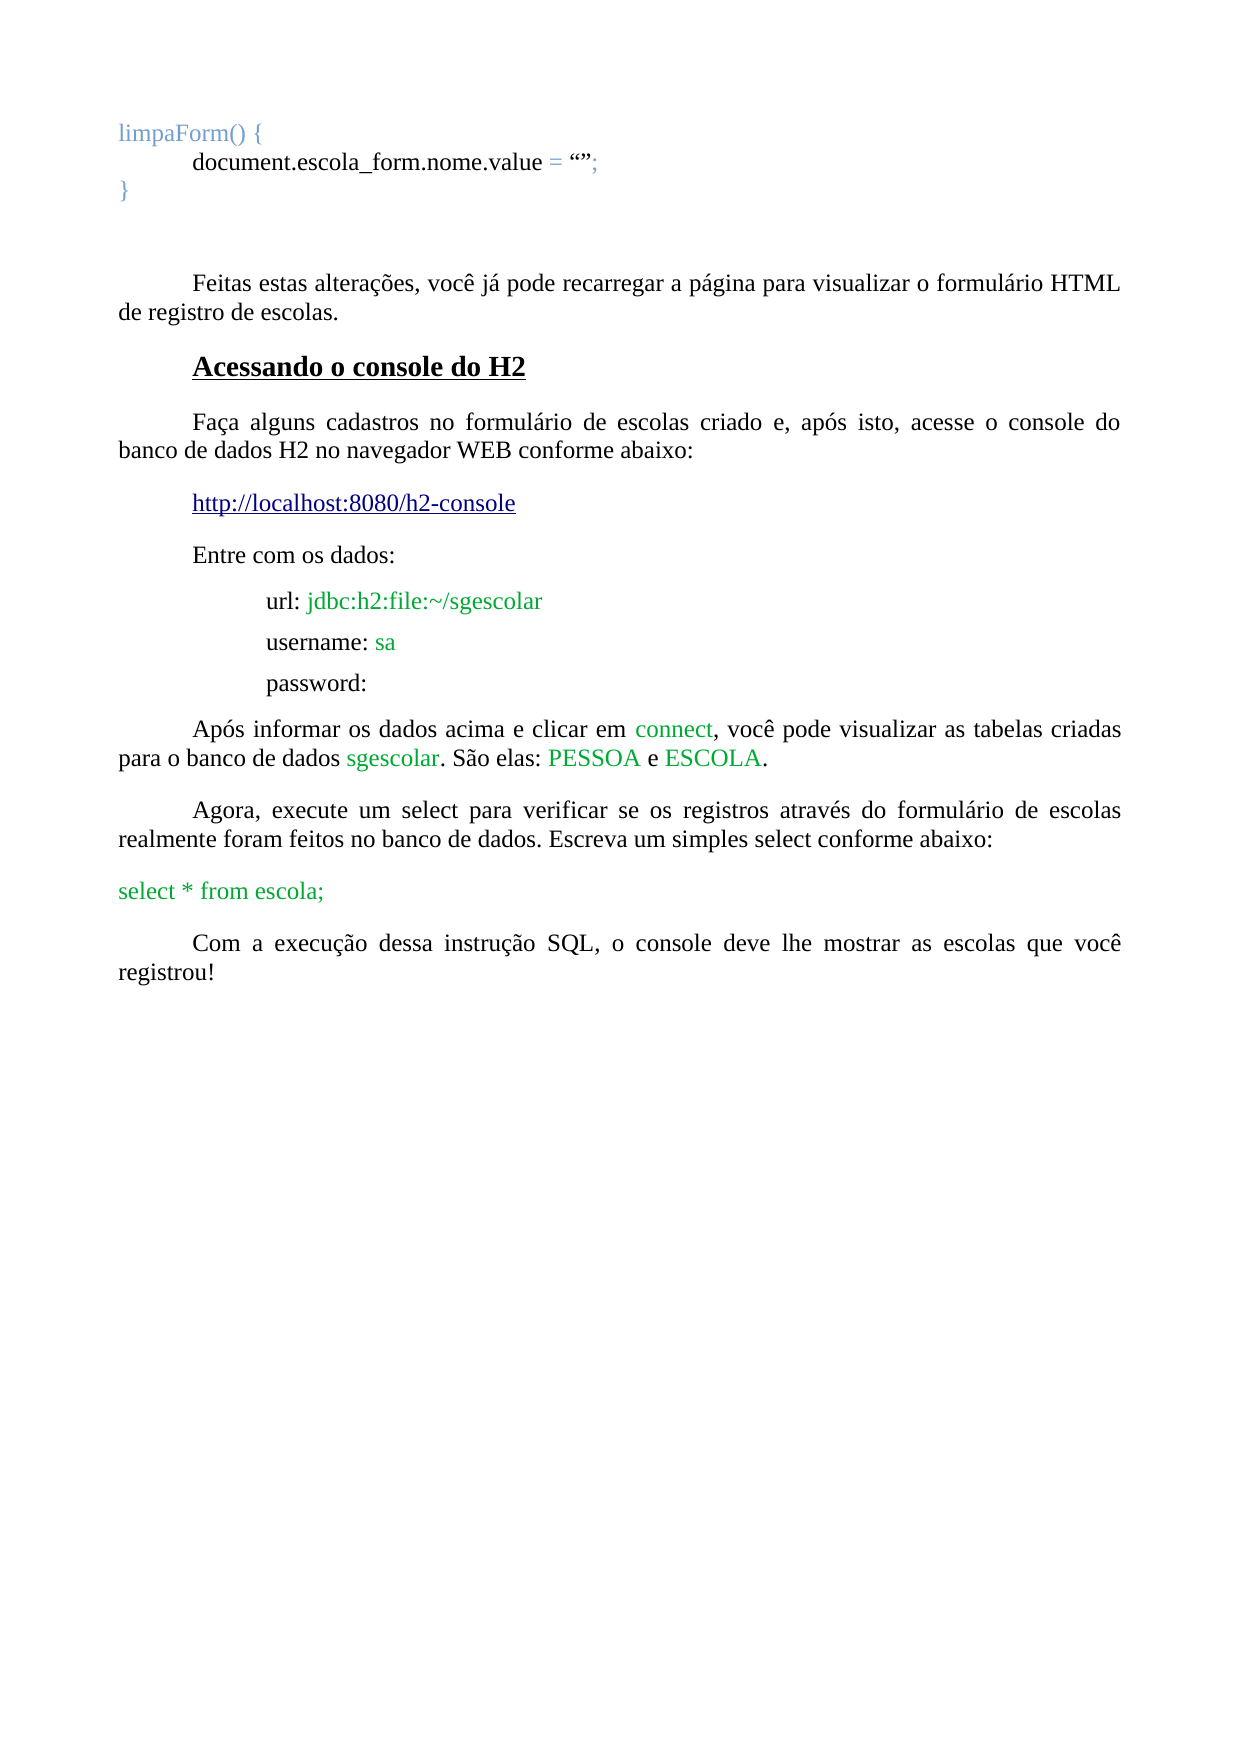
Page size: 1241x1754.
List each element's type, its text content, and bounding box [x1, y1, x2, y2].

text Após informar os dados acima e clicar em connect, você pode visualizar as tabelas criadas para o banco de dados sgescolar. São elas: PESSOA e ESCOLA. [118, 714, 1122, 772]
text document.escola_form.nome.value = “”; [118, 147, 1122, 176]
text Feitas estas alterações, você já pode recarregar a página para visualizar o formulário HTML de registro de escolas. [118, 268, 1122, 326]
text select * from escola; [118, 876, 1122, 905]
text url: jdbc:h2:file:~/sgescolar [118, 586, 1122, 615]
text Acessando o console do H2 [118, 349, 1122, 383]
text Agora, execute um select para verificar se os registros através do formulário de escolas realmente foram feitos no banco de dados. Escreva um simples select conforme abaixo: [118, 795, 1122, 853]
text Faça alguns cadastros no formulário de escolas criado e, após isto, acesse o console do banco de dados H2 no navegador WEB conforme abaixo: [118, 407, 1122, 464]
text password: [118, 668, 1122, 696]
text username: sa [118, 627, 1122, 656]
text Com a execução dessa instrução SQL, o console deve lhe mostrar as escolas que você registrou! [118, 928, 1122, 986]
text } [118, 176, 1122, 204]
text Entre com os dados: [118, 540, 1122, 569]
text limpaForm() { [118, 118, 1122, 147]
text http://localhost:8080/h2-console [118, 488, 1122, 516]
